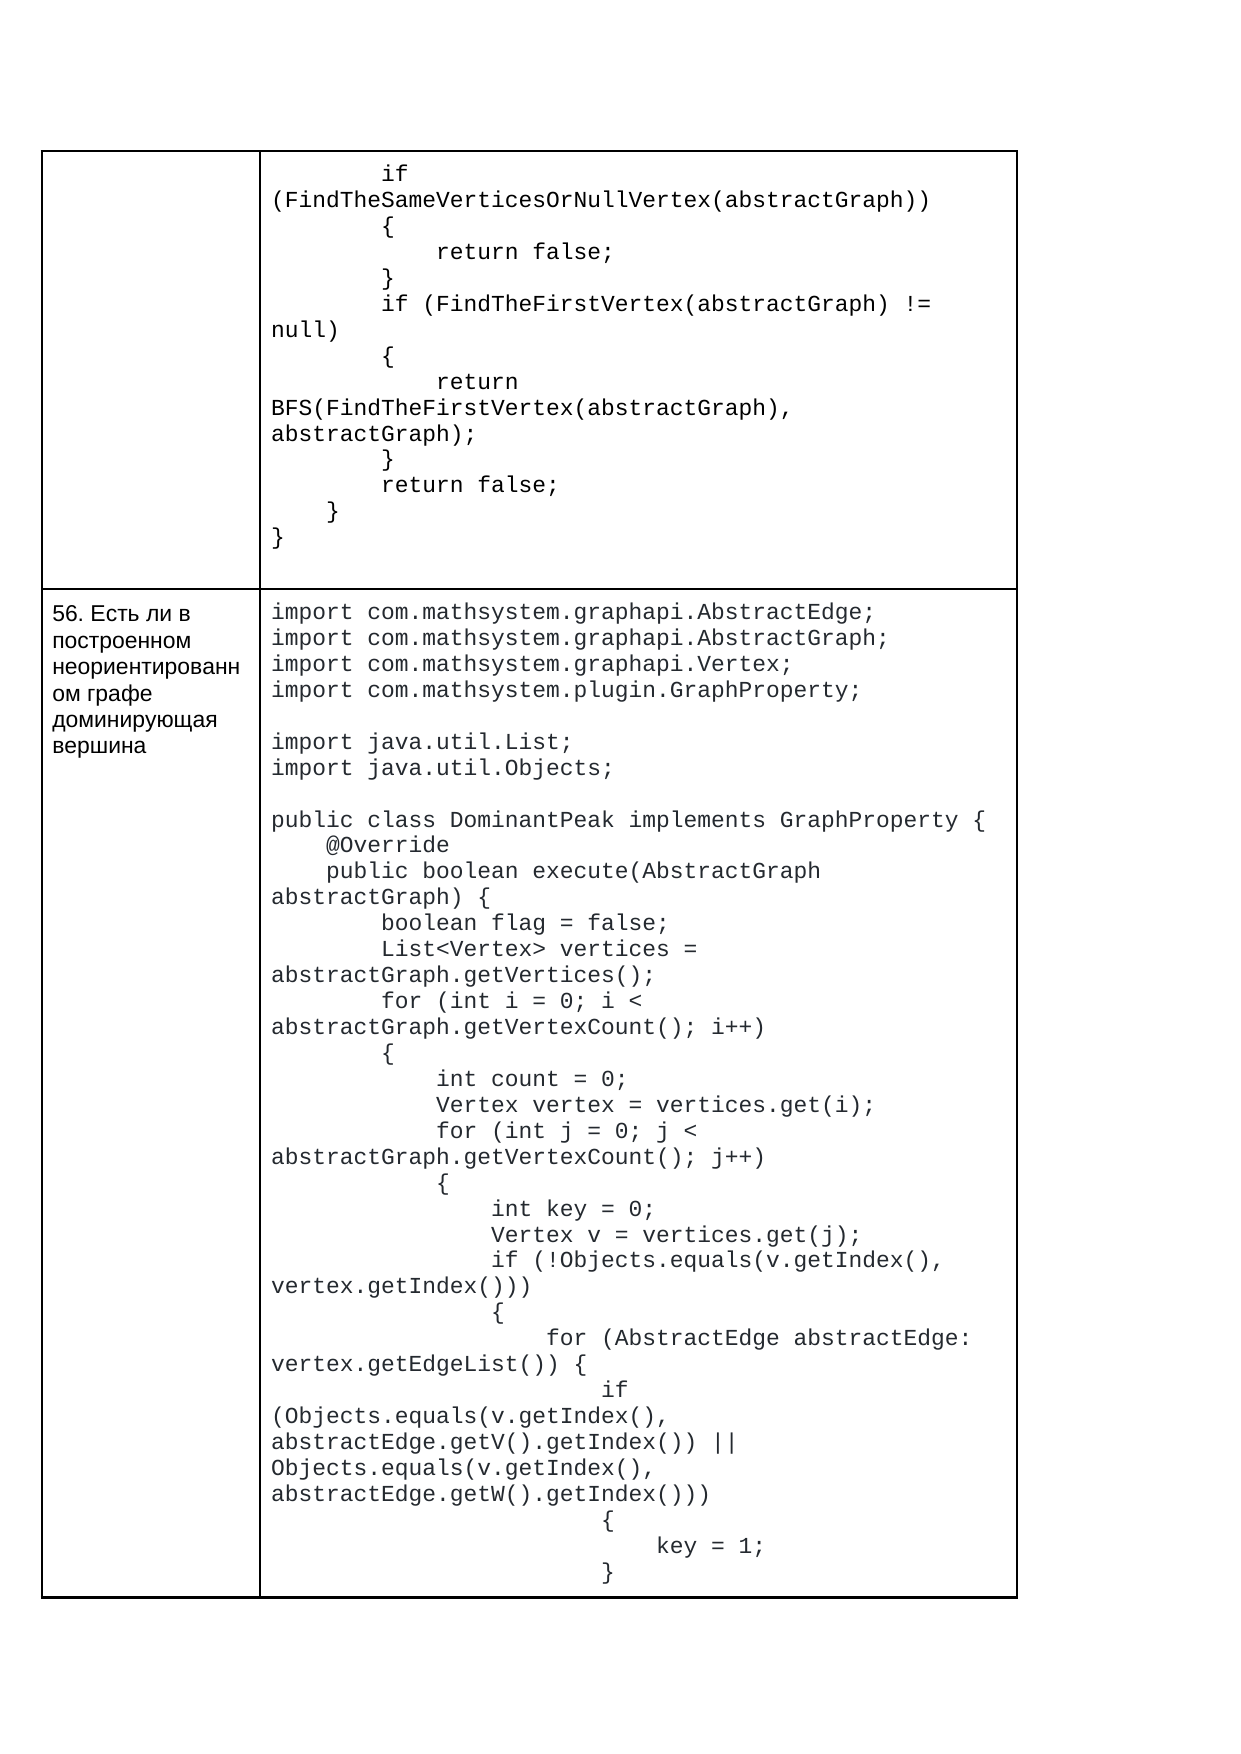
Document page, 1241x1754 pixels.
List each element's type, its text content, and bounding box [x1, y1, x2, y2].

table_cell [43, 152, 259, 588]
table_cell import com.mathsystem.graphapi.AbstractEdge; import com.mathsystem.graphapi.AbstractGraph; import com.mathsystem.graphapi.Vertex; import com.mathsystem.plugin.GraphProperty; import java.util.List; import java.util.Objects; public class DominantPeak implements GraphProperty { @Override public boolean execute(AbstractGraph abstractGraph) { boolean flag = false; List<Vertex> vertices = abstractGraph.getVertices(); for (int i = 0; i < abstractGraph.getVertexCount(); i++) { int count = 0; Vertex vertex = vertices.get(i); for (int j = 0; j < abstractGraph.getVertexCount(); j++) { int key = 0; Vertex v = vertices.get(j); if (!Objects.equals(v.getIndex(), vertex.getIndex())) { for (AbstractEdge abstractEdge: vertex.getEdgeList()) { if (Objects.equals(v.getIndex(), abstractEdge.getV().getIndex()) || Objects.equals(v.getIndex(), abstractEdge.getW().getIndex())) { key = 1; } [261, 590, 1016, 1596]
table_cell if (FindTheSameVerticesOrNullVertex(abstractGraph)) { return false; } if (FindTheFirstVertex(abstractGraph) != null) { return BFS(FindTheFirstVertex(abstractGraph), abstractGraph); } return false; } } [261, 152, 1016, 588]
table_cell 56. Есть ли в построенном неориентированном графе доминирующая вершина [43, 590, 259, 1596]
